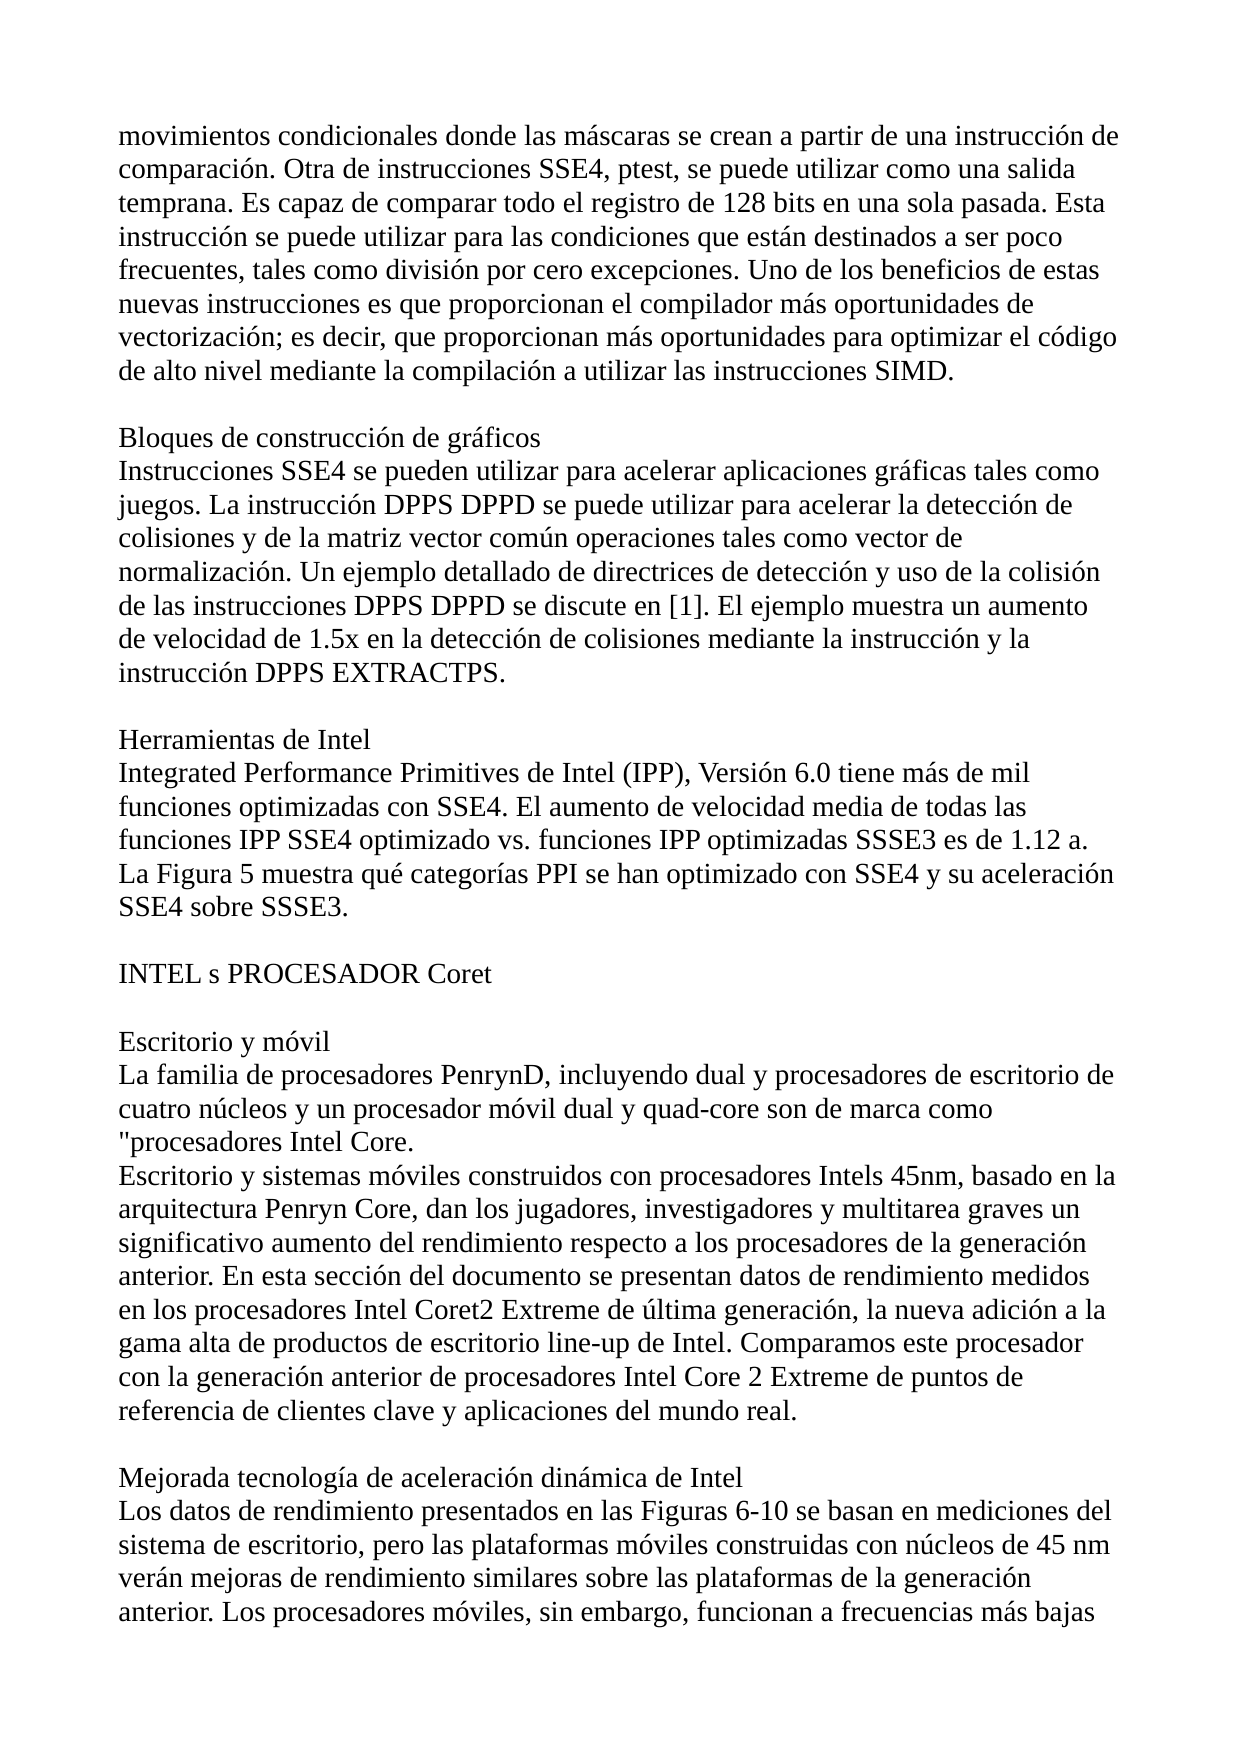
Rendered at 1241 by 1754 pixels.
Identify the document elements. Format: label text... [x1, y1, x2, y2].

text Escritorio y móvil [118, 1024, 1122, 1057]
text Escritorio y sistemas móviles construidos con procesadores Intels 45nm, basado en la arquitectura Penryn Core, dan los jugadores, investigadores y multitarea graves un significativo aumento del rendimiento respecto a los procesadores de la generación anterior. En esta sección del documento se presentan datos de rendimiento medidos en los procesadores Intel Coret2 Extreme de última generación, la nueva adición a la gama alta de productos de escritorio line-up de Intel. Comparamos este procesador con la generación anterior de procesadores Intel Core 2 Extreme de puntos de referencia de clientes clave y aplicaciones del mundo real. [118, 1158, 1122, 1426]
text INTEL s PROCESADOR Coret [118, 957, 1122, 990]
text Herramientas de Intel [118, 722, 1122, 755]
text Los datos de rendimiento presentados en las Figuras 6-10 se basan en mediciones del sistema de escritorio, pero las plataformas móviles construidas con núcleos de 45 nm verán mejoras de rendimiento similares sobre las plataformas de la generación anterior. Los procesadores móviles, sin embargo, funcionan a frecuencias más bajas [118, 1493, 1122, 1627]
text La familia de procesadores PenrynD, incluyendo dual y procesadores de escritorio de cuatro núcleos y un procesador móvil dual y quad-core son de marca como "procesadores Intel Core. [118, 1057, 1122, 1158]
text Integrated Performance Primitives de Intel (IPP), Versión 6.0 tiene más de mil funciones optimizadas con SSE4. El aumento de velocidad media de todas las funciones IPP SSE4 optimizado vs. funciones IPP optimizadas SSSE3 es de 1.12 a. La Figura 5 muestra qué categorías PPI se han optimizado con SSE4 y su aceleración SSE4 sobre SSSE3. [118, 755, 1122, 923]
text Bloques de construcción de gráficos [118, 420, 1122, 453]
text movimientos condicionales donde las máscaras se crean a partir de una instrucción de comparación. Otra de instrucciones SSE4, ptest, se puede utilizar como una salida temprana. Es capaz de comparar todo el registro de 128 bits en una sola pasada. Esta instrucción se puede utilizar para las condiciones que están destinados a ser poco frecuentes, tales como división por cero excepciones. Uno de los beneficios de estas nuevas instrucciones es que proporcionan el compilador más oportunidades de vectorización; es decir, que proporcionan más oportunidades para optimizar el código de alto nivel mediante la compilación a utilizar las instrucciones SIMD. [118, 118, 1122, 386]
text Mejorada tecnología de aceleración dinámica de Intel [118, 1460, 1122, 1493]
text Instrucciones SSE4 se pueden utilizar para acelerar aplicaciones gráficas tales como juegos. La instrucción DPPS DPPD se puede utilizar para acelerar la detección de colisiones y de la matriz vector común operaciones tales como vector de normalización. Un ejemplo detallado de directrices de detección y uso de la colisión de las instrucciones DPPS DPPD se discute en [1]. El ejemplo muestra un aumento de velocidad de 1.5x en la detección de colisiones mediante la instrucción y la instrucción DPPS EXTRACTPS. [118, 453, 1122, 688]
